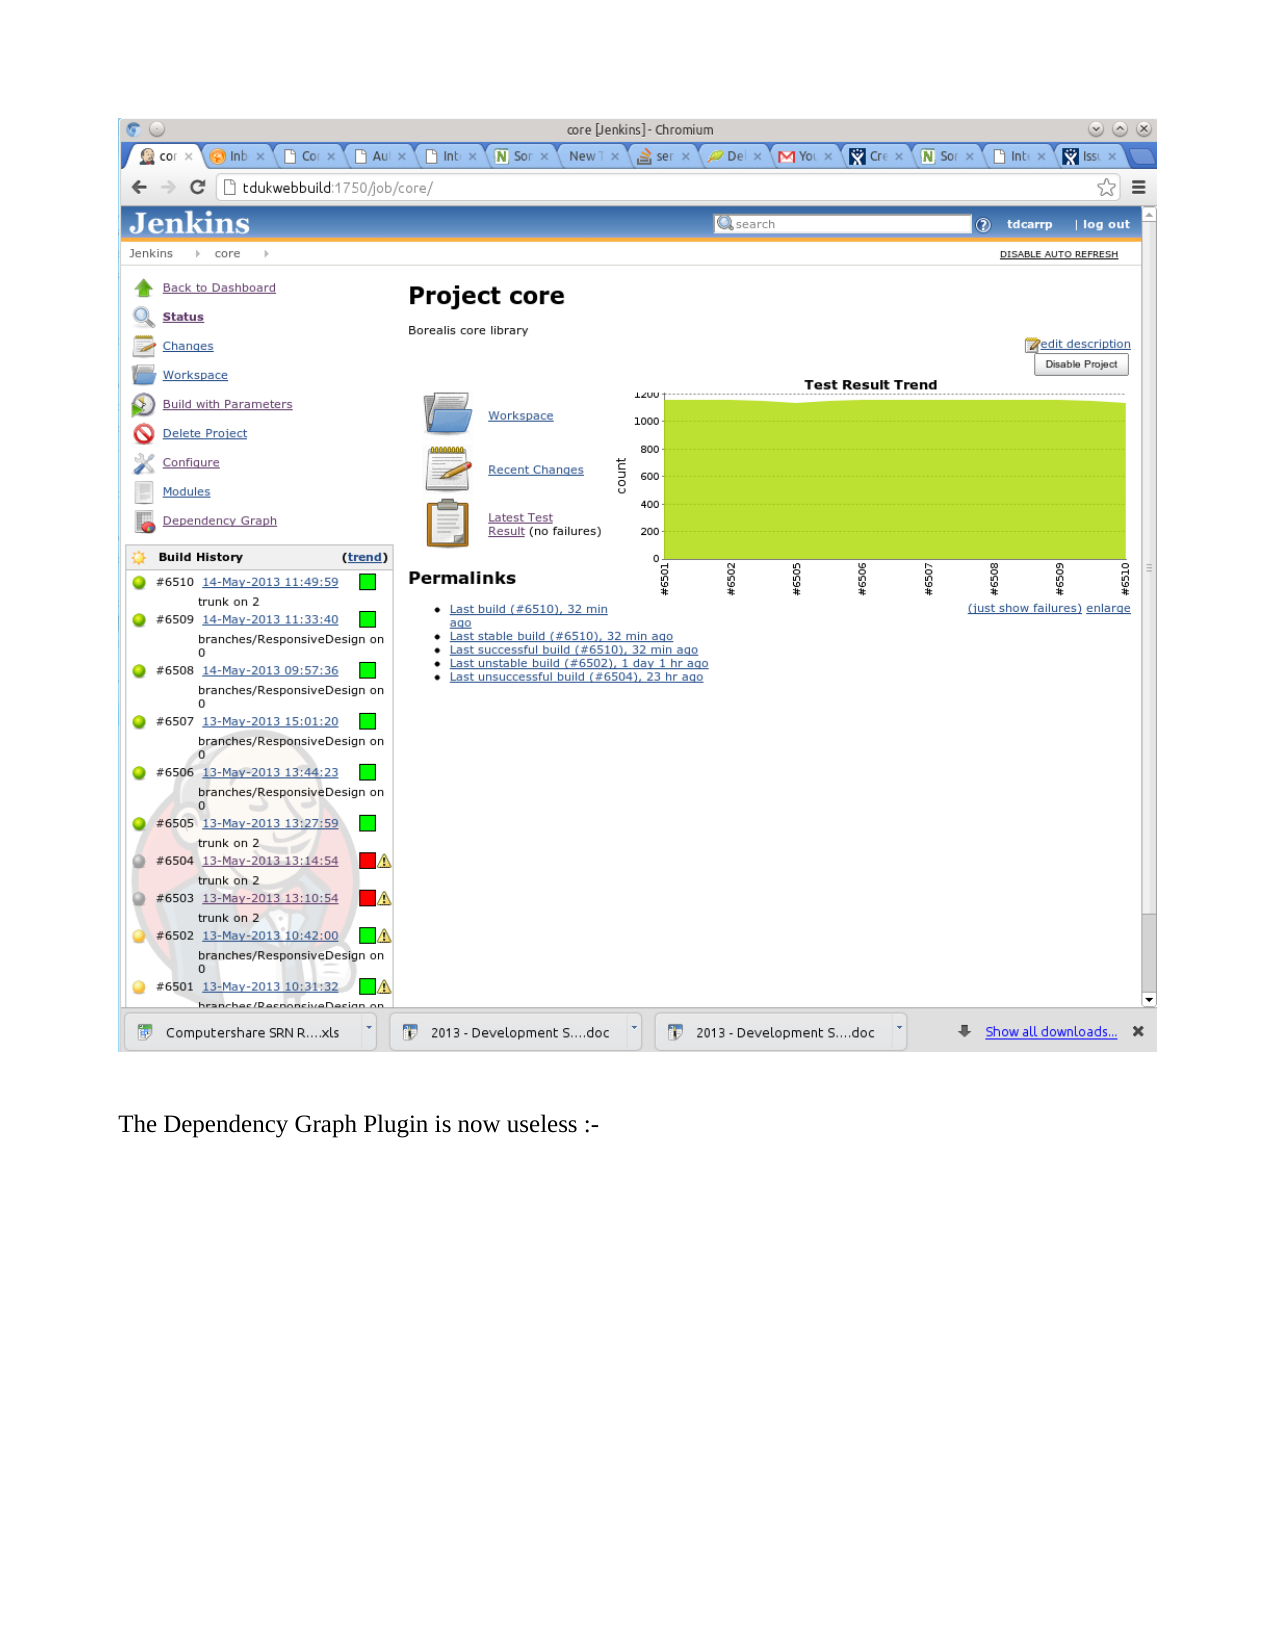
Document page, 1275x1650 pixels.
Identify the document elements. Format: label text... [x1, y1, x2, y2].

picture [118, 118, 1157, 1052]
text The Dependency Graph Plugin is now useless :- [118, 1109, 1157, 1138]
